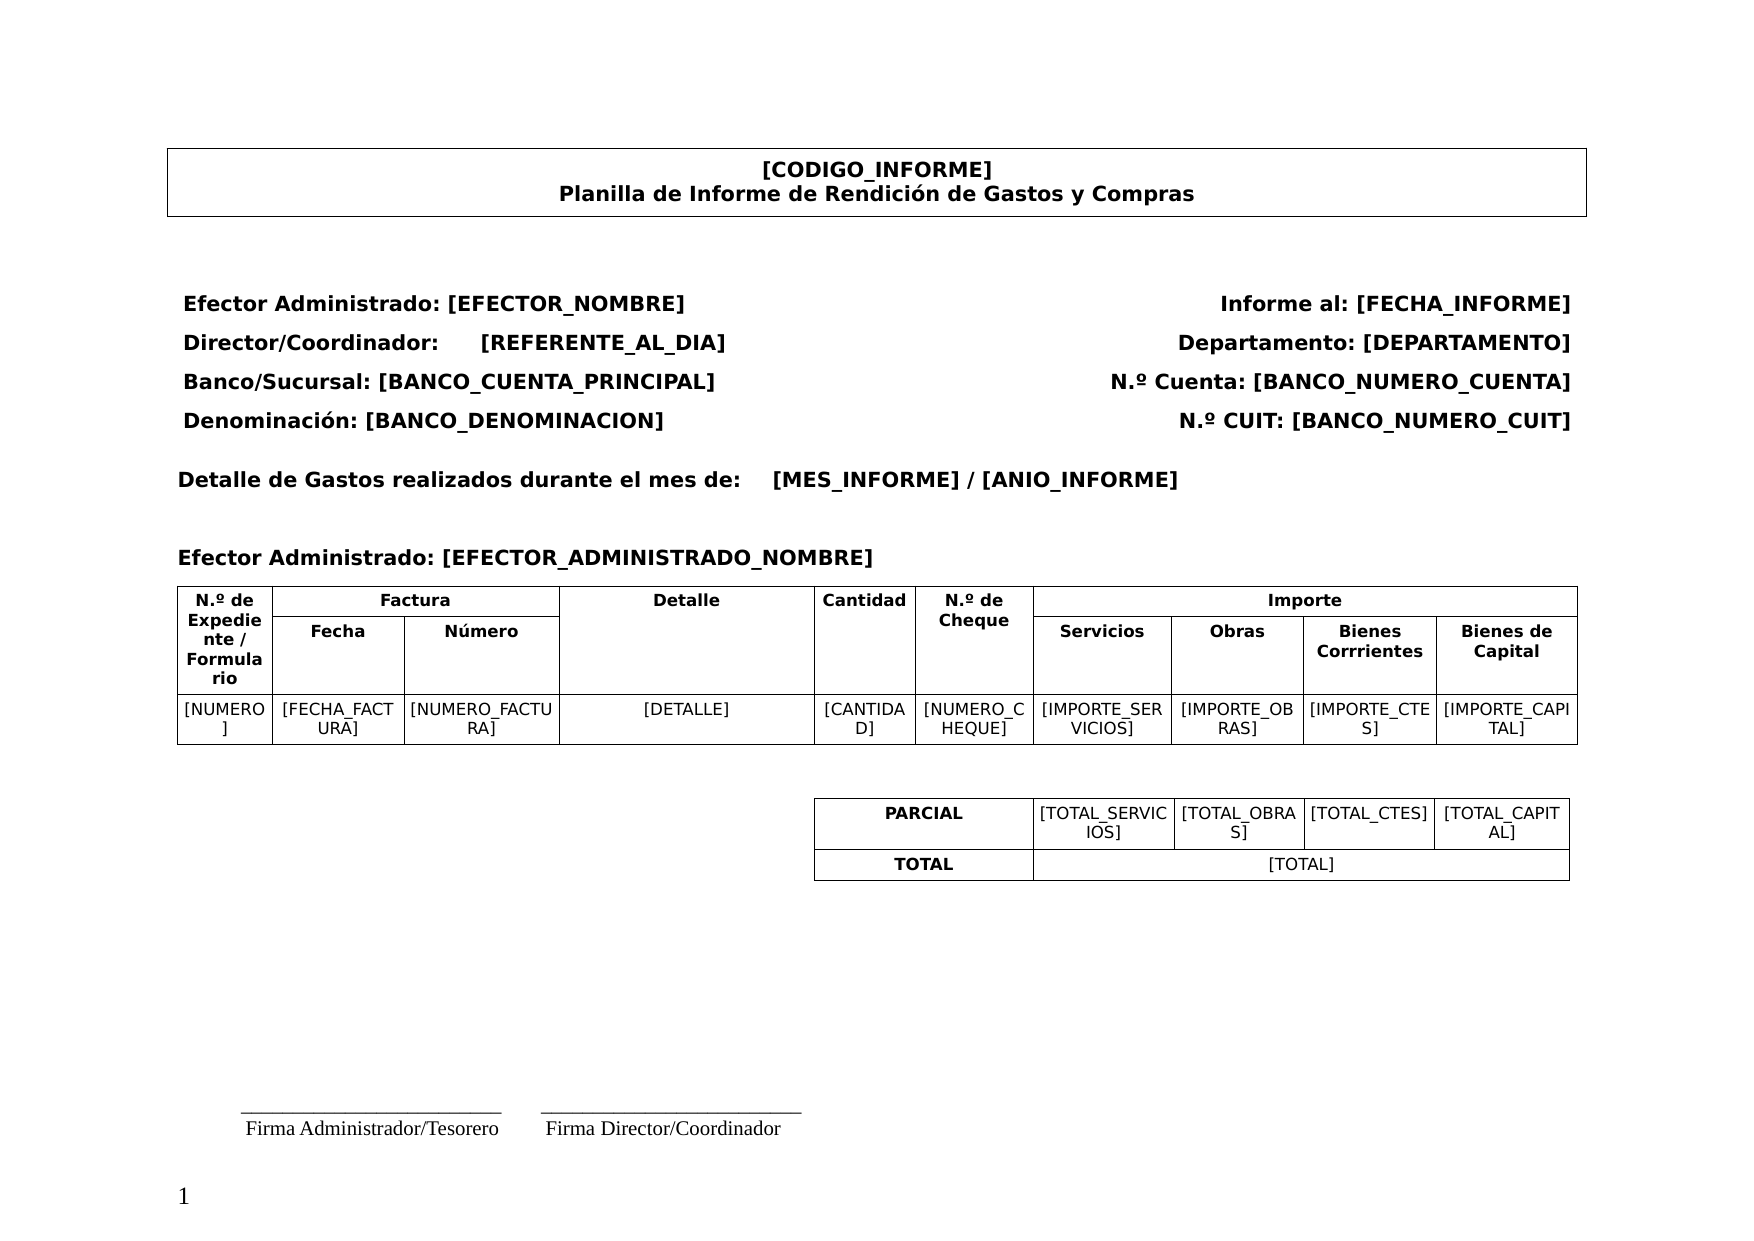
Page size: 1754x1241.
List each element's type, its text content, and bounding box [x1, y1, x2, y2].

table_cell Número [405, 617, 559, 694]
table_header Cantidad [815, 587, 915, 694]
table_cell [FECHA_FACTURA] [273, 695, 404, 744]
title Planilla de Informe de Rendición de Gastos y Compras [168, 172, 1586, 216]
table_cell Servicios [1034, 617, 1171, 694]
table_header [TOTAL_SERVICIOS] [1034, 799, 1174, 848]
table_cell [IMPORTE_OBRAS] [1172, 695, 1303, 744]
table_header Informe al: [FECHA_INFORME] Departamento: [DEPARTAMENTO] N.º Cuenta: [BANCO_NUMERO_CUENTA] N.º CUIT: [BANCO_NUMERO_CUIT] [877, 271, 1577, 453]
subtitle Efector Administrado: [EFECTOR_ADMINISTRADO_NOMBRE] [177, 546, 1577, 571]
table_header N.º de Cheque [916, 587, 1033, 694]
table_header Detalle [560, 587, 814, 694]
table_cell [IMPORTE_CAPITAL] [1437, 695, 1577, 744]
subtitle Detalle de Gastos realizados durante el mes de: [MES_INFORME] / [ANIO_INFORME] [177, 468, 1577, 493]
table_cell [IMPORTE_SERVICIOS] [1034, 695, 1171, 744]
table_cell [NUMERO] [178, 695, 272, 744]
table_header [TOTAL_OBRAS] [1175, 799, 1304, 848]
table_header [TOTAL_CTES] [1305, 799, 1434, 848]
title [CODIGO_INFORME] [168, 149, 1586, 172]
table_header PARCIAL [815, 799, 1033, 848]
table_cell [IMPORTE_CTES] [1304, 695, 1436, 744]
table_cell TOTAL [815, 850, 1033, 879]
table_header N.º de Expediente / Formulario [178, 587, 272, 694]
table_header Efector Administrado: [EFECTOR_NOMBRE] Director/Coordinador: [REFERENTE_AL_DIA] Banco/Sucursal: [BANCO_CUENTA_PRINCIPAL] Denominación: [BANCO_DENOMINACION] [177, 271, 877, 453]
table_header Factura [273, 587, 559, 616]
table_cell Bienes Corrrientes [1304, 617, 1436, 694]
table_cell [NUMERO_FACTURA] [405, 695, 559, 744]
table_cell Bienes de Capital [1437, 617, 1577, 694]
table_cell [NUMERO_CHEQUE] [916, 695, 1033, 744]
table_cell Obras [1172, 617, 1303, 694]
table_header [TOTAL_CAPITAL] [1435, 799, 1569, 848]
table_cell Fecha [273, 617, 404, 694]
table_cell [TOTAL] [1034, 850, 1569, 879]
table_header Importe [1034, 587, 1577, 616]
table_cell [DETALLE] [560, 695, 814, 744]
table_cell [CANTIDAD] [815, 695, 915, 744]
